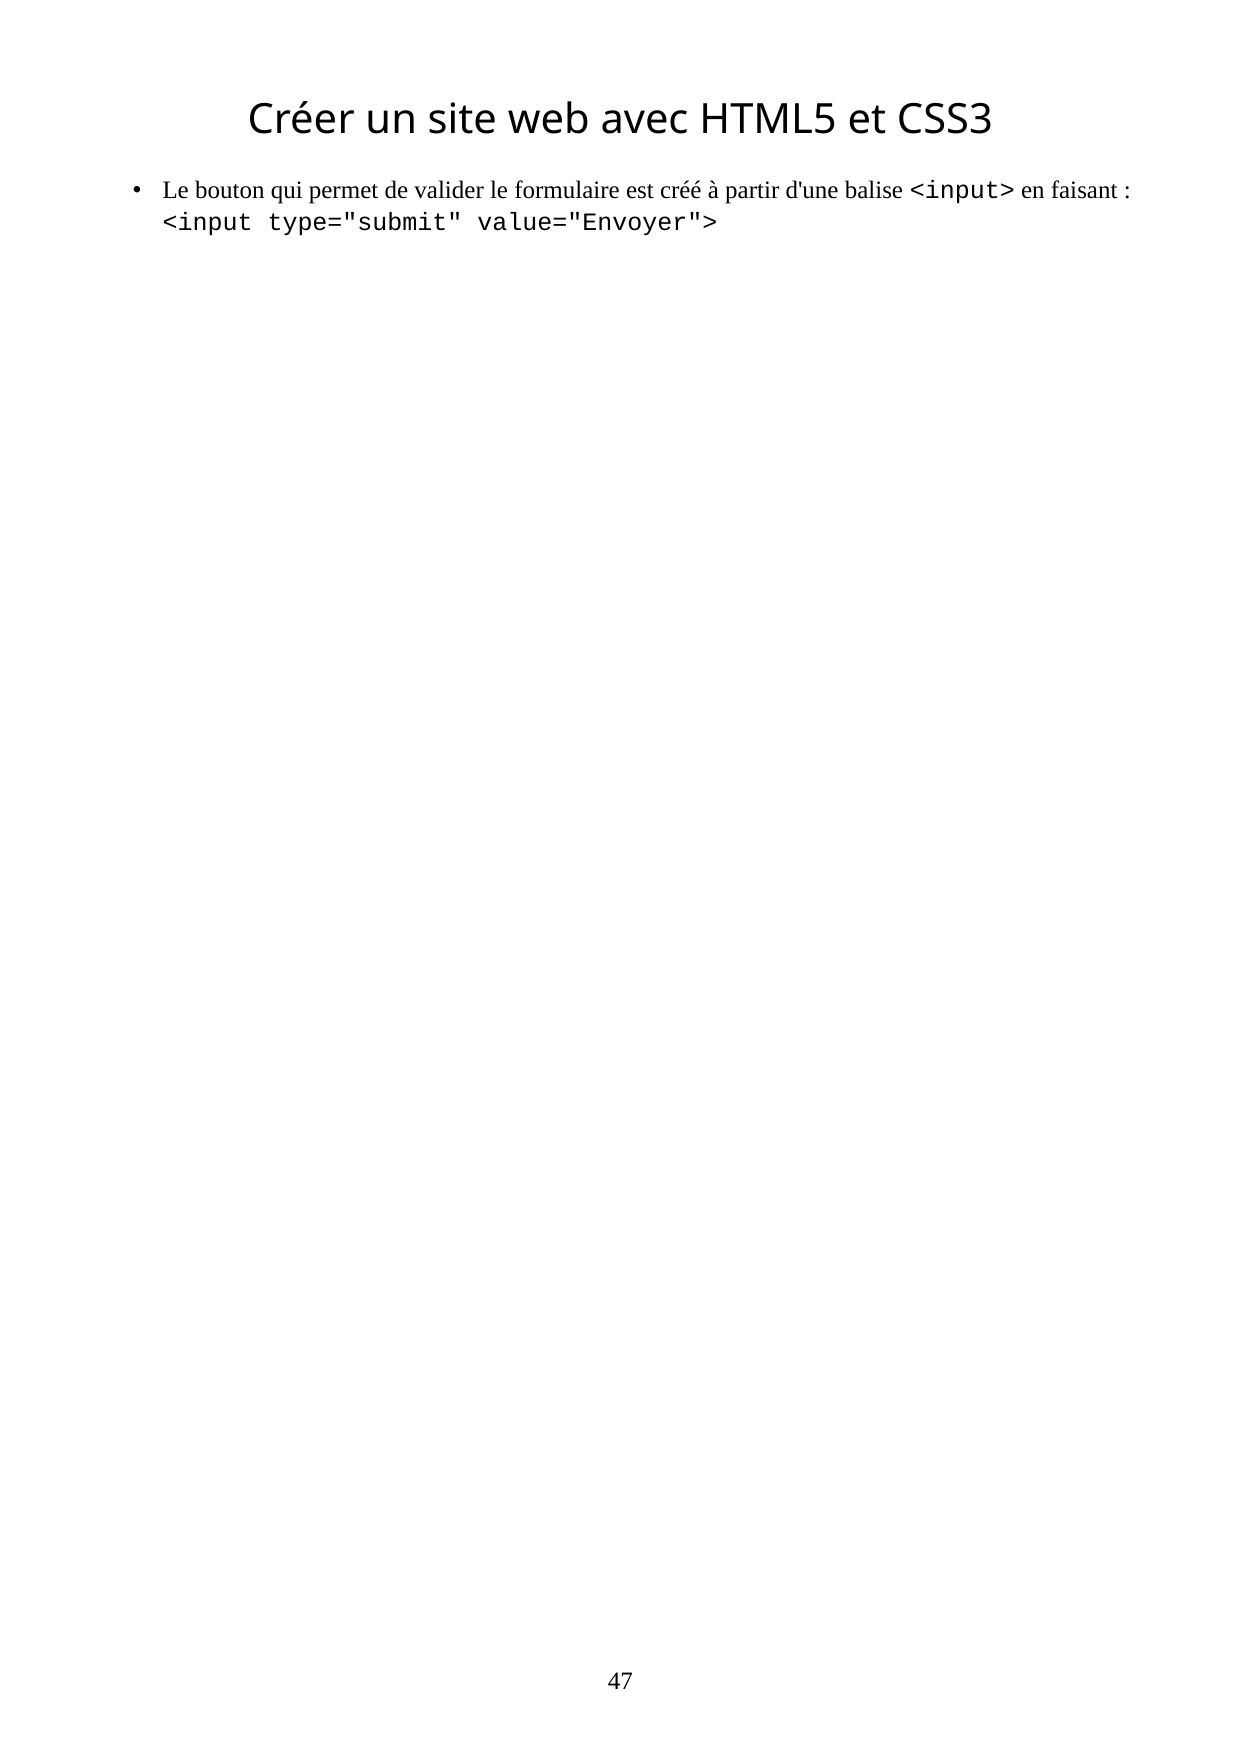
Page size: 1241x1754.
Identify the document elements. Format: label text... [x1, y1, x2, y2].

list Le bouton qui permet de valider le formulaire est créé à partir d'une balise <input> en faisant : <input type="submit" value="Envoyer"> [133, 175, 1152, 238]
